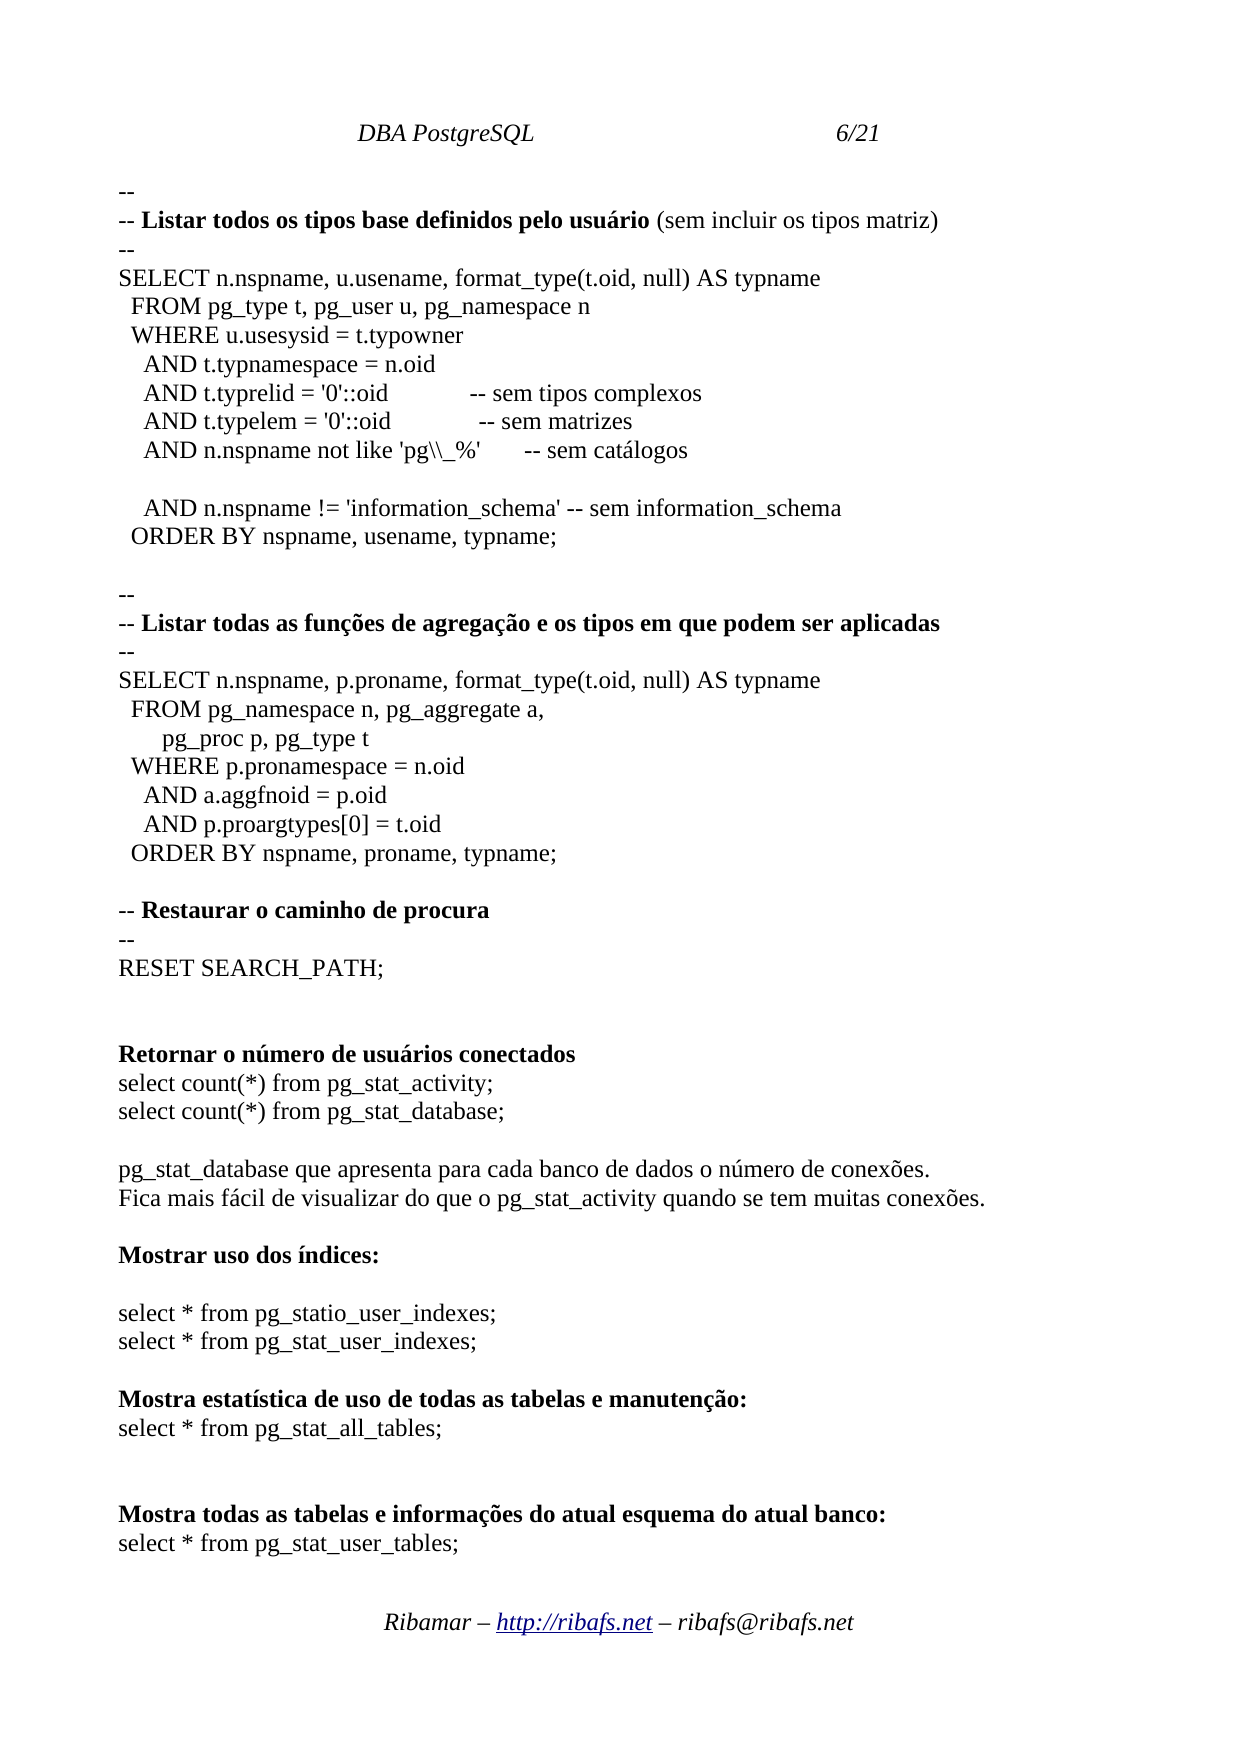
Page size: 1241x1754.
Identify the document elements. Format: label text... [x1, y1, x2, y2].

text FROM pg_namespace n, pg_aggregate a, [118, 694, 1122, 723]
text Mostrar uso dos índices: [118, 1240, 1122, 1269]
text AND p.proargtypes[0] = t.oid [118, 809, 1122, 838]
text -- [118, 579, 1122, 608]
text Fica mais fácil de visualizar do que o pg_stat_activity quando se tem muitas conexões. [118, 1183, 1122, 1211]
text select count(*) from pg_stat_activity; [118, 1068, 1122, 1096]
text Retornar o número de usuários conectados [118, 1039, 1122, 1068]
text -- [118, 176, 1122, 205]
text SELECT n.nspname, u.usename, format_type(t.oid, null) AS typname [118, 263, 1122, 291]
text AND n.nspname not like 'pg\\_%' -- sem catálogos [118, 435, 1122, 464]
text Mostra estatística de uso de todas as tabelas e manutenção: [118, 1384, 1122, 1413]
text select count(*) from pg_stat_database; [118, 1096, 1122, 1125]
text SELECT n.nspname, p.proname, format_type(t.oid, null) AS typname [118, 665, 1122, 694]
text -- Restaurar o caminho de procura [118, 895, 1122, 924]
text ORDER BY nspname, usename, typname; [118, 521, 1122, 550]
text AND t.typrelid = '0'::oid -- sem tipos complexos [118, 378, 1122, 406]
text -- Listar todos os tipos base definidos pelo usuário (sem incluir os tipos matriz) [118, 205, 1122, 234]
text FROM pg_type t, pg_user u, pg_namespace n [118, 291, 1122, 320]
text -- [118, 636, 1122, 665]
text -- [118, 924, 1122, 953]
text RESET SEARCH_PATH; [118, 953, 1122, 981]
text pg_stat_database que apresenta para cada banco de dados o número de conexões. [118, 1154, 1122, 1183]
text Mostra todas as tabelas e informações do atual esquema do atual banco: [118, 1470, 1122, 1528]
text WHERE p.pronamespace = n.oid [118, 751, 1122, 780]
text WHERE u.usesysid = t.typowner [118, 320, 1122, 349]
text ORDER BY nspname, proname, typname; [118, 838, 1122, 866]
text AND t.typnamespace = n.oid [118, 349, 1122, 378]
text select * from pg_stat_user_indexes; [118, 1326, 1122, 1355]
text select * from pg_stat_all_tables; [118, 1413, 1122, 1441]
text select * from pg_statio_user_indexes; [118, 1298, 1122, 1326]
text select * from pg_stat_user_tables; [118, 1528, 1122, 1556]
text AND n.nspname != 'information_schema' -- sem information_schema [118, 493, 1122, 521]
text AND a.aggfnoid = p.oid [118, 780, 1122, 809]
text pg_proc p, pg_type t [118, 723, 1122, 751]
text -- [118, 234, 1122, 263]
text AND t.typelem = '0'::oid -- sem matrizes [118, 406, 1122, 435]
text -- Listar todas as funções de agregação e os tipos em que podem ser aplicadas [118, 608, 1122, 636]
